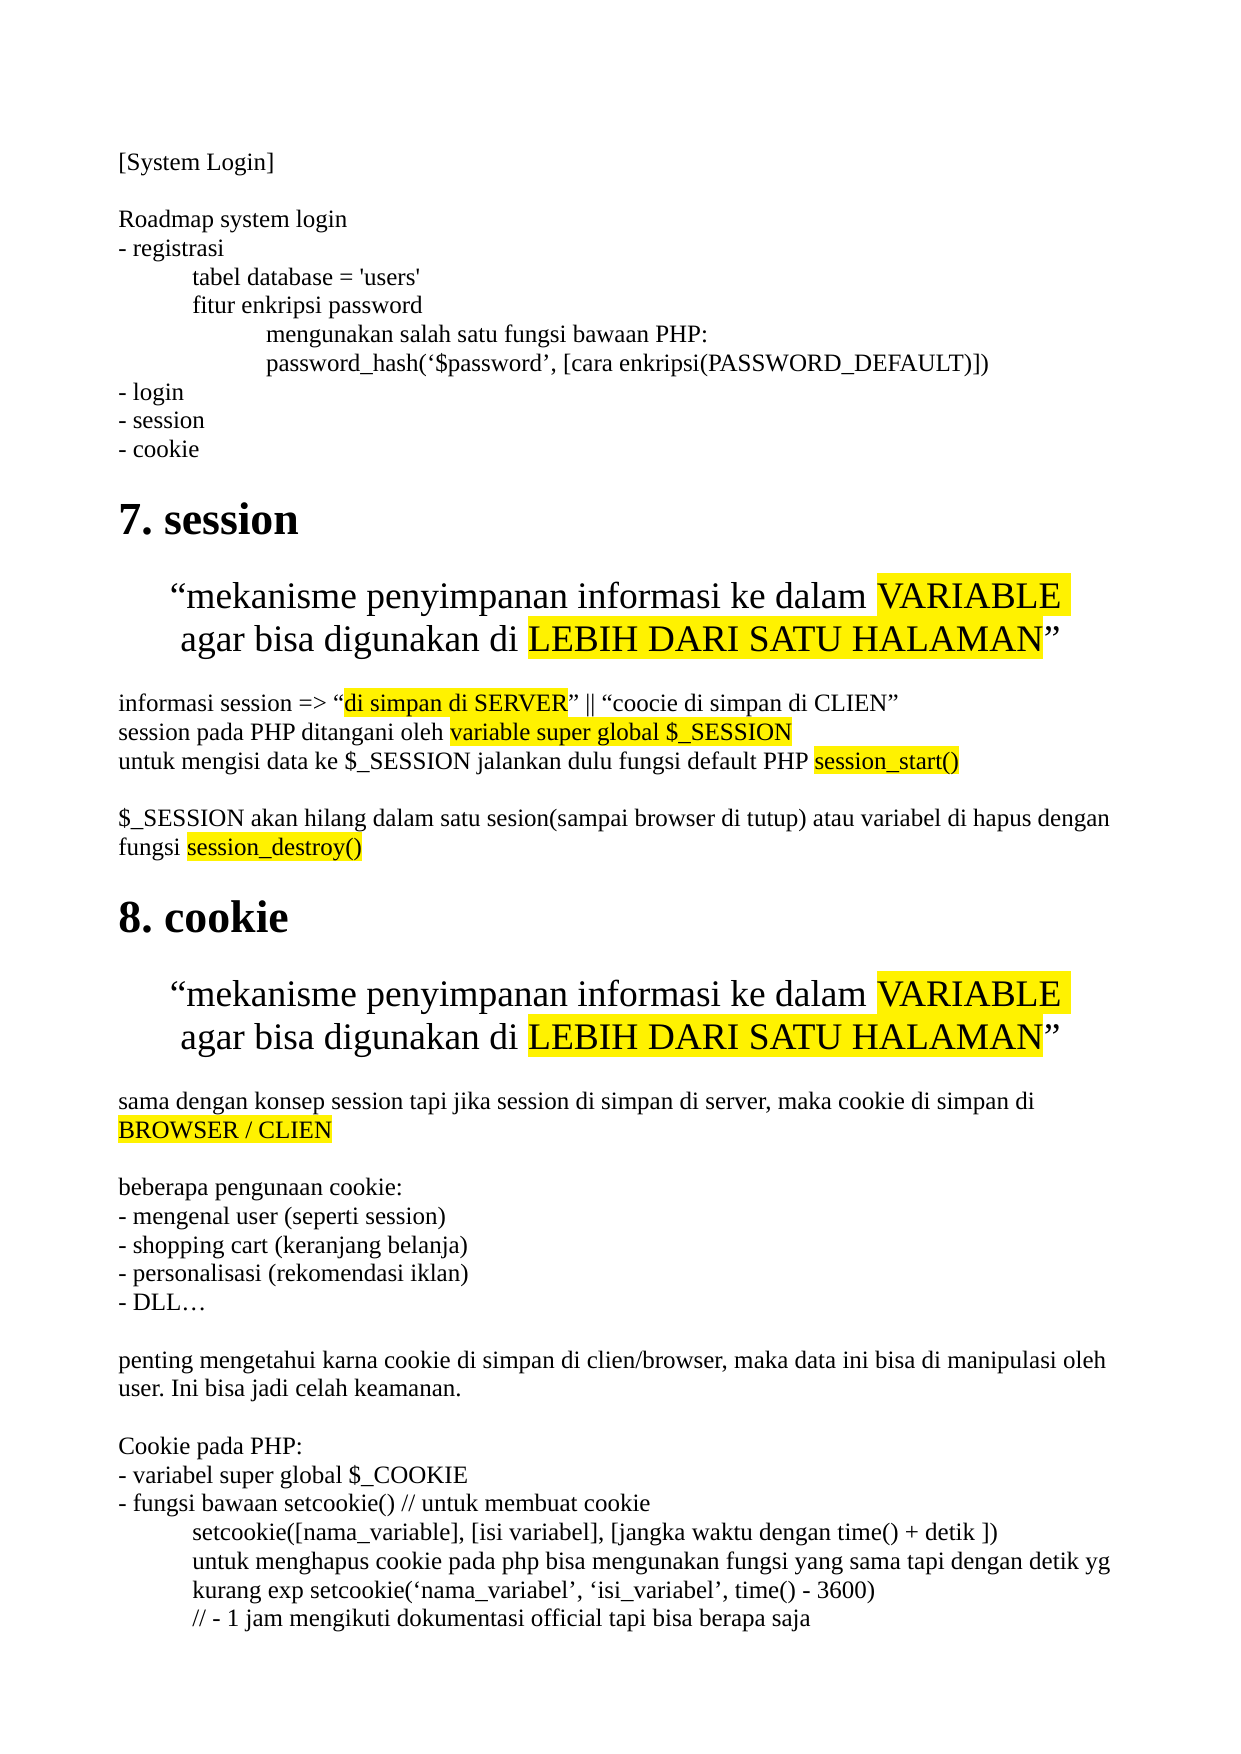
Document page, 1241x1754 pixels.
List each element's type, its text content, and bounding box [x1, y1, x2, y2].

text [System Login] [118, 147, 1122, 176]
text session pada PHP ditangani oleh variable super global $_SESSION [118, 717, 1122, 746]
text - mengenal user (seperti session) [118, 1201, 1122, 1230]
text - shopping cart (keranjang belanja) [118, 1230, 1122, 1258]
text kurang exp setcookie(‘nama_variabel’, ‘isi_variabel’, time() - 3600) [118, 1575, 1122, 1603]
text - cookie [118, 434, 1122, 463]
text informasi session => “di simpan di SERVER” || “coocie di simpan di CLIEN” [118, 688, 1122, 717]
text mengunakan salah satu fungsi bawaan PHP: [118, 319, 1122, 348]
text penting mengetahui karna cookie di simpan di clien/browser, maka data ini bisa di manipulasi oleh user. Ini bisa jadi celah keamanan. [118, 1345, 1122, 1402]
text Roadmap system login [118, 204, 1122, 233]
text untuk menghapus cookie pada php bisa mengunakan fungsi yang sama tapi dengan detik yg [118, 1546, 1122, 1575]
text 7. session [118, 492, 1122, 544]
text // - 1 jam mengikuti dokumentasi official tapi bisa berapa saja [118, 1603, 1122, 1632]
text sama dengan konsep session tapi jika session di simpan di server, maka cookie di simpan di BROWSER / CLIEN [118, 1086, 1122, 1143]
text 8. cookie [118, 889, 1122, 942]
text fitur enkripsi password [118, 291, 1122, 319]
text - session [118, 406, 1122, 434]
text password_hash(‘$password’, [cara enkripsi(PASSWORD_DEFAULT)]) [118, 348, 1122, 377]
text - personalisasi (rekomendasi iklan) [118, 1258, 1122, 1287]
text $_SESSION akan hilang dalam satu sesion(sampai browser di tutup) atau variabel di hapus dengan fungsi session_destroy() [118, 803, 1122, 861]
text “mekanisme penyimpanan informasi ke dalam VARIABLE [118, 971, 1122, 1014]
text - registrasi [118, 233, 1122, 262]
text tabel database = 'users' [118, 262, 1122, 291]
text - fungsi bawaan setcookie() // untuk membuat cookie [118, 1488, 1122, 1517]
text - login [118, 377, 1122, 406]
text untuk mengisi data ke $_SESSION jalankan dulu fungsi default PHP session_start() [118, 746, 1122, 774]
text agar bisa digunakan di LEBIH DARI SATU HALAMAN” [118, 616, 1122, 659]
text agar bisa digunakan di LEBIH DARI SATU HALAMAN” [118, 1014, 1122, 1057]
text - DLL… [118, 1287, 1122, 1316]
text setcookie([nama_variable], [isi variabel], [jangka waktu dengan time() + detik ]) [118, 1517, 1122, 1546]
text beberapa pengunaan cookie: [118, 1172, 1122, 1201]
text Cookie pada PHP: [118, 1431, 1122, 1460]
text - variabel super global $_COOKIE [118, 1460, 1122, 1488]
text “mekanisme penyimpanan informasi ke dalam VARIABLE [118, 573, 1122, 616]
